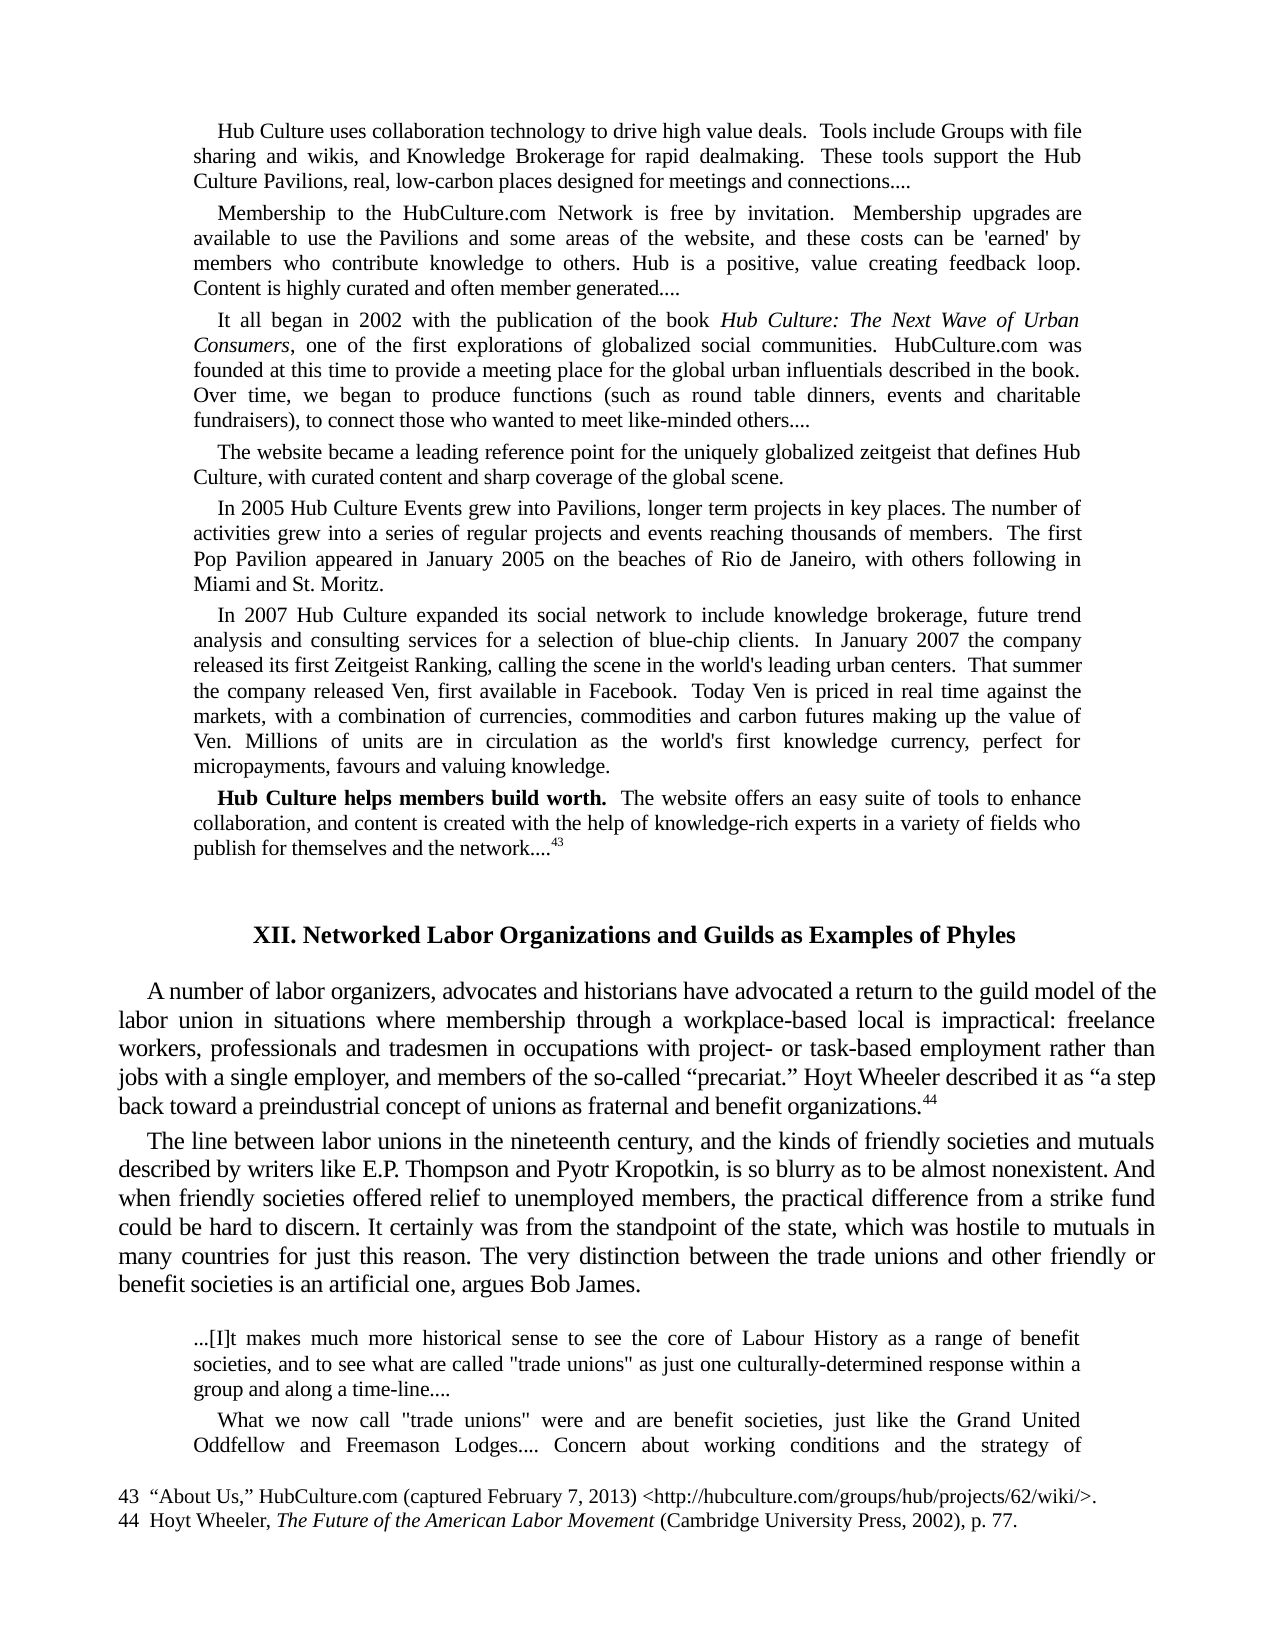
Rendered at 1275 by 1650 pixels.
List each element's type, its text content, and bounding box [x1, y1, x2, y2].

text It all began in 2002 with the publication of the book Hub Culture: The Next Wave of Urban Consumers, one of the first explorations of globalized social communities. HubCulture.com was founded at this time to provide a meeting place for the global urban influentials described in the book. Over time, we began to produce functions (such as round table dinners, events and charitable fundraisers), to connect those who wanted to meet like-minded others.... [193, 307, 1082, 433]
text The website became a leading reference point for the uniquely globalized zeitgeist that defines Hub Culture, with curated content and sharp coverage of the global scene. [193, 439, 1082, 489]
text Membership to the HubCulture.com Network is free by invitation. Membership upgrades are available to use the Pavilions and some areas of the website, and these costs can be 'earned' by members who contribute knowledge to others. Hub is a positive, value creating feedback loop. Content is highly curated and often member generated.... [193, 200, 1082, 301]
text Hub Culture helps members build worth. The website offers an easy suite of tools to enhance collaboration, and content is created with the help of knowledge-rich experts in a variety of fields who publish for themselves and the network.... [193, 784, 1082, 860]
text Hub Culture uses collaboration technology to drive high value deals. Tools include Groups with file sharing and wikis, and Knowledge Brokerage for rapid dealmaking. These tools support the Hub Culture Pavilions, real, low-carbon places designed for meetings and connections.... [193, 118, 1082, 194]
text The line between labor unions in the nineteenth century, and the kinds of friendly societies and mutuals described by writers like E.P. Thompson and Pyotr Kropotkin, is so blurry as to be almost nonexistent. And when friendly societies offered relief to unemployed members, the practical difference from a strike fund could be hard to discern. It certainly was from the standpoint of the state, which was hostile to mutuals in many countries for just this reason. The very distinction between the trade unions and other friendly or benefit societies is an artificial one, argues Bob James. [118, 1126, 1157, 1298]
text Hoyt Wheeler, The Future of the American Labor Movement (Cambridge University Press, 2002), p. 77. [118, 1508, 1157, 1532]
text In 2005 Hub Culture Events grew into Pavilions, longer term projects in key places. The number of activities grew into a series of regular projects and events reaching thousands of members. The first Pop Pavilion appeared in January 2005 on the beaches of Rio de Janeiro, with others following in Miami and St. Moritz. [193, 495, 1082, 596]
text A number of labor organizers, advocates and historians have advocated a return to the guild model of the labor union in situations where membership through a workplace-based local is impractical: freelance workers, professionals and tradesmen in occupations with project- or task-based employment rather than jobs with a single employer, and members of the so-called “precariat.” Hoyt Wheeler described it as “a step back toward a preindustrial concept of unions as fraternal and benefit organizations. [118, 976, 1157, 1120]
text In 2007 Hub Culture expanded its social network to include knowledge brokerage, future trend analysis and consulting services for a selection of blue-chip clients. In January 2007 the company released its first Zeitgeist Ranking, calling the scene in the world's leading urban centers. That summer the company released Ven, first available in Facebook. Today Ven is priced in real time against the markets, with a combination of currencies, commodities and carbon futures making up the value of Ven. Millions of units are in circulation as the world's first knowledge currency, perfect for micropayments, favours and valuing knowledge. [193, 602, 1082, 778]
text What we now call "trade unions" were and are benefit societies, just like the Grand United Oddfellow and Freemason Lodges.... Concern about working conditions and the strategy of [193, 1407, 1082, 1457]
text “About Us,” HubCulture.com (captured February 7, 2013) <http://hubculture.com/groups/hub/projects/62/wiki/>. [118, 1484, 1157, 1508]
text ...[I]t makes much more historical sense to see the core of Labour History as a range of benefit societies, and to see what are called "trade unions" as just one culturally-determined response within a group and along a time-line.... [193, 1325, 1082, 1401]
title XII. Networked Labor Organizations and Guilds as Examples of Phyles [118, 920, 1157, 949]
